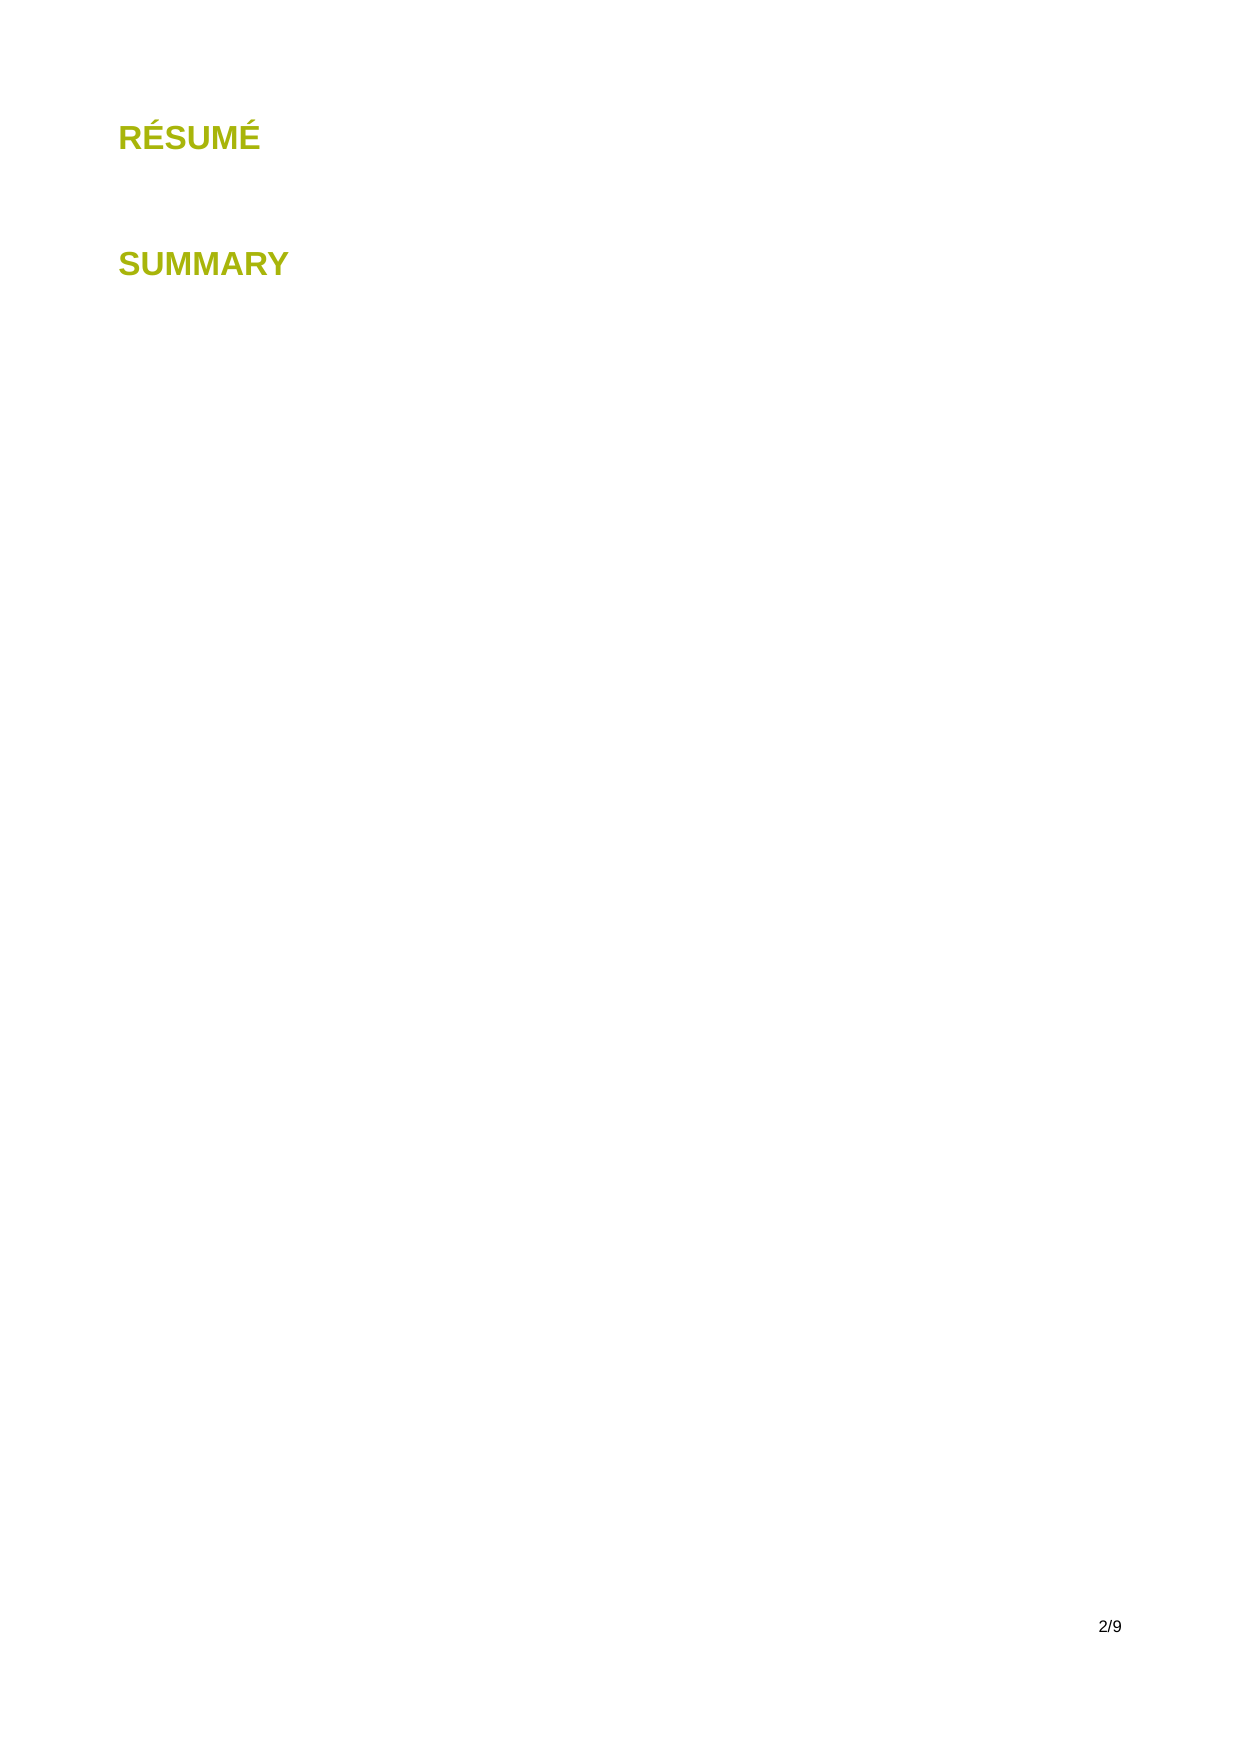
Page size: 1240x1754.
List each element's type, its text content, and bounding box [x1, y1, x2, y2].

subtitle Summary [118, 244, 1121, 283]
subtitle Résumé [118, 118, 1121, 157]
